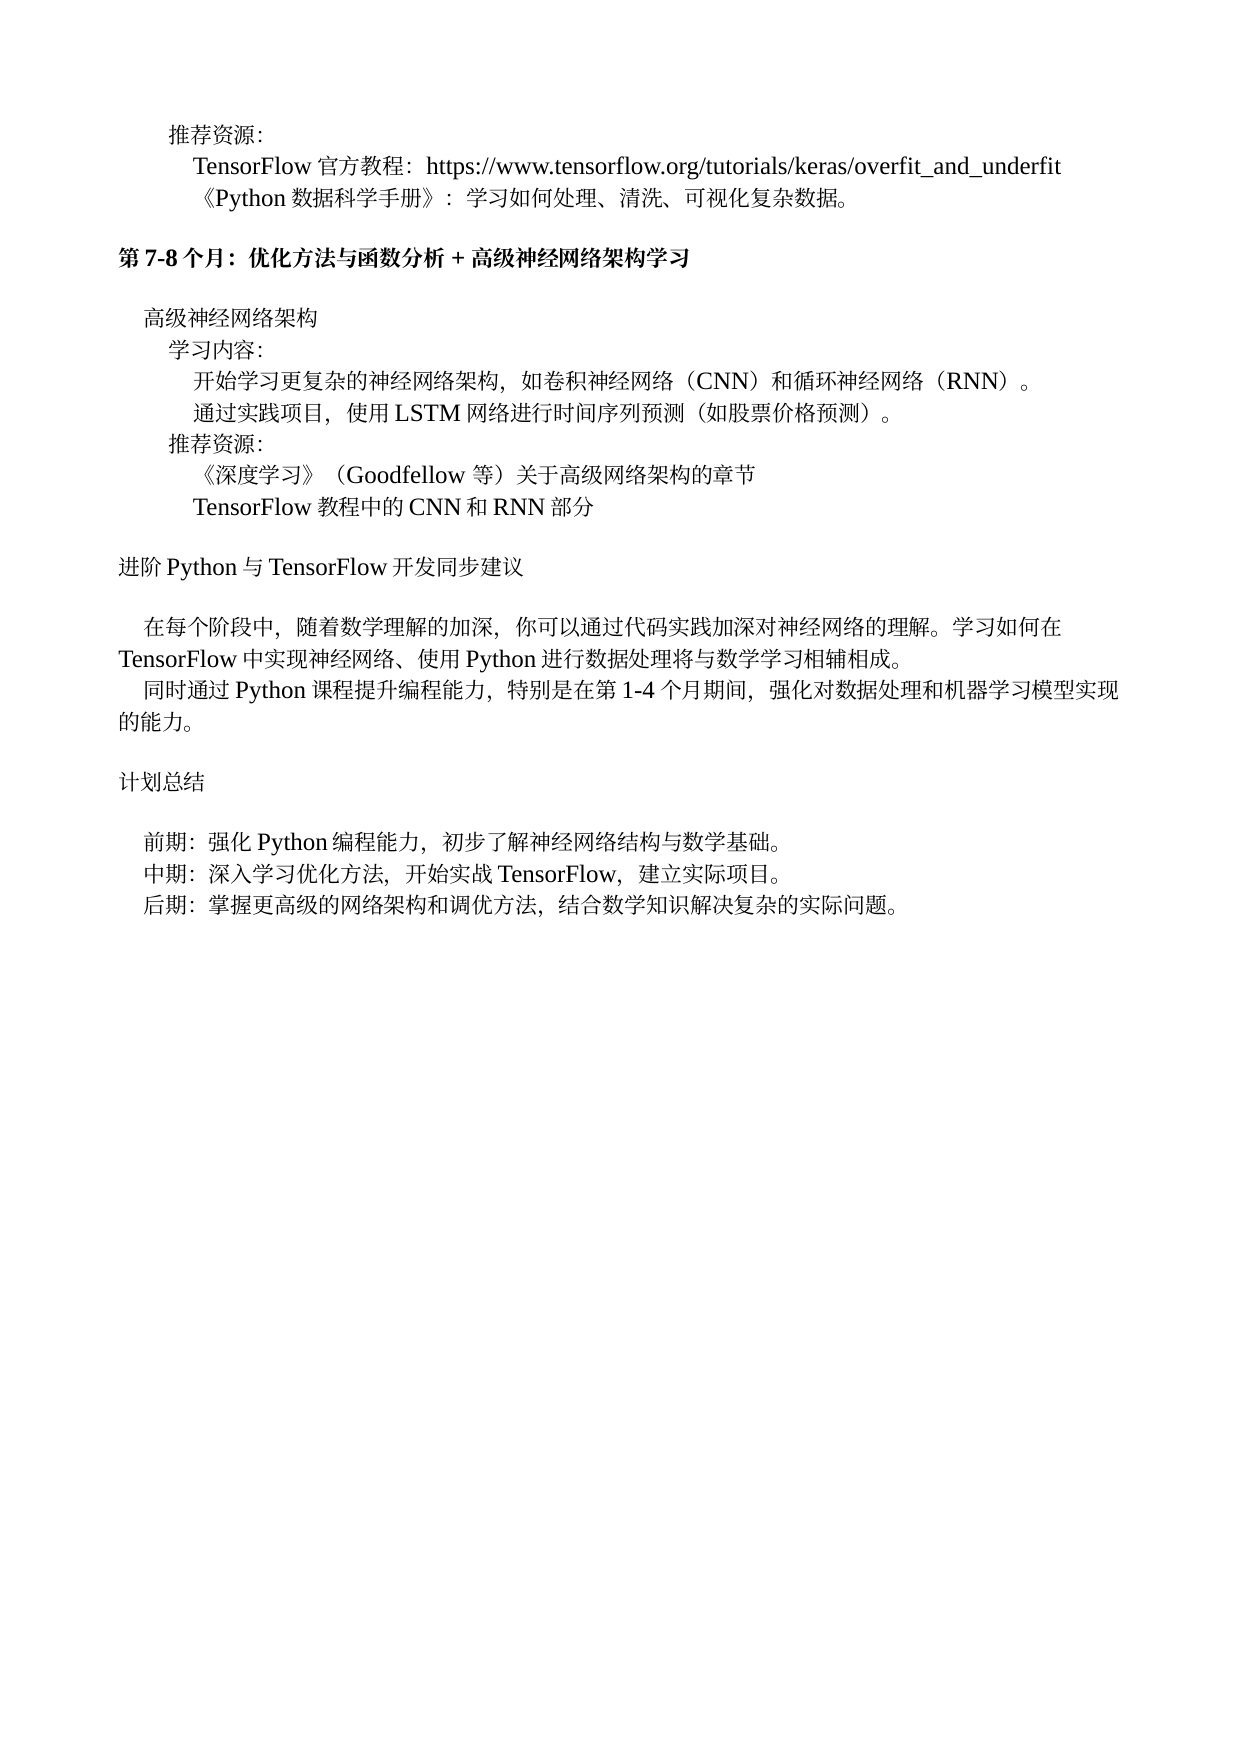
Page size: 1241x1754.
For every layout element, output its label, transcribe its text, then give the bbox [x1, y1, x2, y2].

text 在每个阶段中，随着数学理解的加深，你可以通过代码实践加深对神经网络的理解。学习如何在TensorFlow中实现神经网络、使用Python进行数据处理将与数学学习相辅相成。 [118, 611, 1122, 673]
text TensorFlow官方教程：https://www.tensorflow.org/tutorials/keras/overfit_and_underfit [118, 149, 1122, 181]
text 《Python数据科学手册》：学习如何处理、清洗、可视化复杂数据。 [118, 181, 1122, 212]
text 前期：强化Python编程能力，初步了解神经网络结构与数学基础。 [118, 825, 1122, 857]
text 通过实践项目，使用LSTM网络进行时间序列预测（如股票价格预测）。 [118, 396, 1122, 427]
text 进阶Python与TensorFlow开发同步建议 [118, 550, 1122, 582]
text TensorFlow教程中的CNN和RNN部分 [118, 490, 1122, 522]
text 开始学习更复杂的神经网络架构，如卷积神经网络（CNN）和循环神经网络（RNN）。 [118, 364, 1122, 396]
text 第7-8个月：优化方法与函数分析 + 高级神经网络架构学习 [118, 241, 1122, 273]
text 高级神经网络架构 [118, 301, 1122, 333]
text 学习内容： [118, 333, 1122, 364]
text 推荐资源： [118, 118, 1122, 149]
text 同时通过Python课程提升编程能力，特别是在第1-4个月期间，强化对数据处理和机器学习模型实现的能力。 [118, 673, 1122, 736]
text 《深度学习》（Goodfellow 等）关于高级网络架构的章节 [118, 459, 1122, 490]
text 计划总结 [118, 765, 1122, 797]
text 后期：掌握更高级的网络架构和调优方法，结合数学知识解决复杂的实际问题。 [118, 888, 1122, 920]
text 推荐资源： [118, 427, 1122, 459]
text 中期：深入学习优化方法，开始实战TensorFlow，建立实际项目。 [118, 857, 1122, 888]
